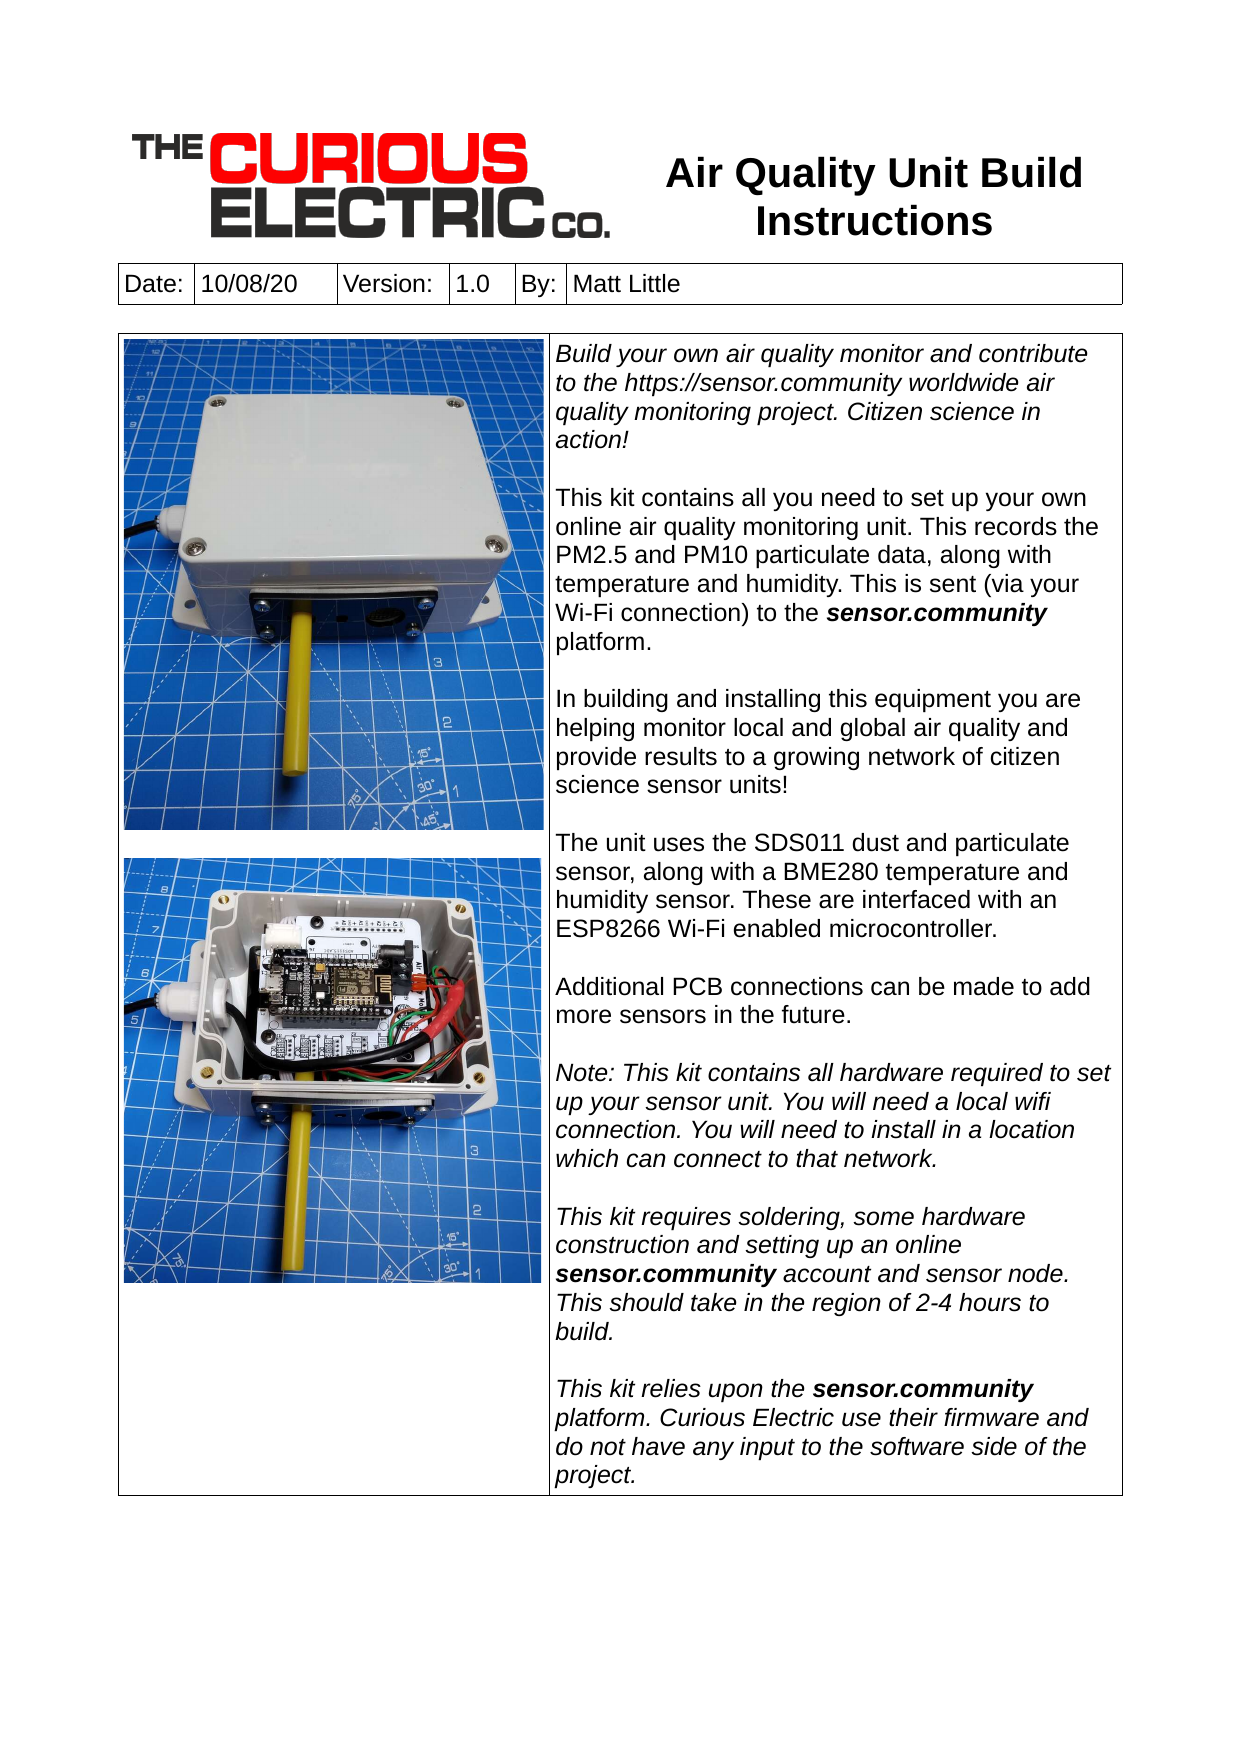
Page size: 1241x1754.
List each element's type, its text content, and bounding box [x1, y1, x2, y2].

table_header By: [516, 264, 566, 304]
table_header Build your own air quality monitor and contribute to the https://sensor.community worldwide air quality monitoring project. Citizen science in action! This kit contains all you need to set up your own online air quality monitoring unit. This records the PM2.5 and PM10 particulate data, along with temperature and humidity. This is sent (via your Wi-Fi connection) to the sensor.community platform. In building and installing this equipment you are helping monitor local and global air quality and provide results to a growing network of citizen science sensor units! The unit uses the SDS011 dust and particulate sensor, along with a BME280 temperature and humidity sensor. These are interfaced with an ESP8266 Wi-Fi enabled microcontroller. Additional PCB connections can be made to add more sensors in the future. Note: This kit contains all hardware required to set up your sensor unit. You will need a local wifi connection. You will need to install in a location which can connect to that network. This kit requires soldering, some hardware construction and setting up an online sensor.community account and sensor node. This should take in the region of 2-4 hours to build. This kit relies upon the sensor.community platform. Curious Electric use their firmware and do not have any input to the software side of the project. [550, 334, 1122, 1495]
table_header Date: [119, 264, 194, 304]
picture [123, 339, 544, 830]
table_header 10/08/20 [195, 264, 337, 304]
table_header [118, 118, 626, 263]
table_header Version: [338, 264, 449, 304]
table_header Matt Little [567, 264, 1122, 304]
table_header Air Quality Unit Build Instructions [626, 118, 1123, 263]
picture [123, 858, 542, 1283]
picture [132, 133, 610, 238]
table_header [119, 334, 549, 1495]
table_header 1.0 [450, 264, 515, 304]
